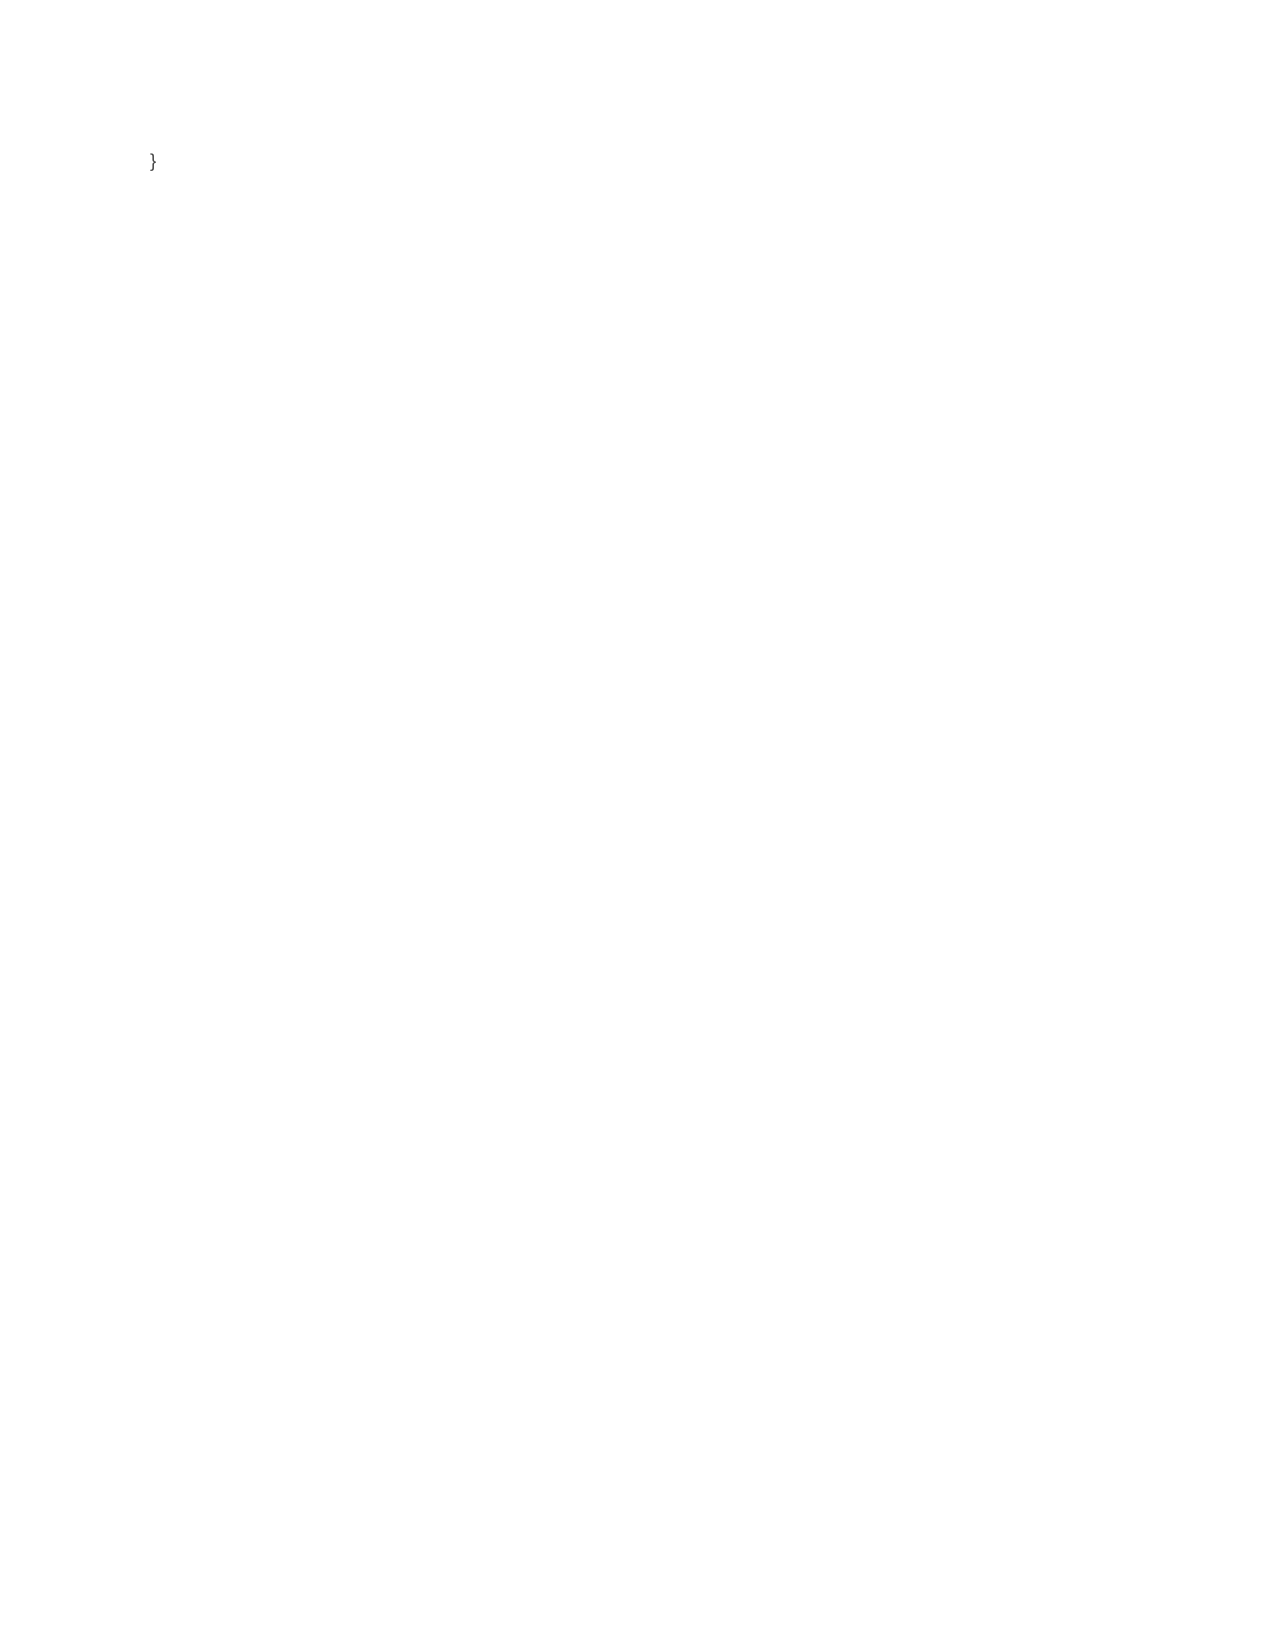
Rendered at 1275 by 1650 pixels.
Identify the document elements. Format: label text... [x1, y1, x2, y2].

text } [150, 150, 1125, 172]
